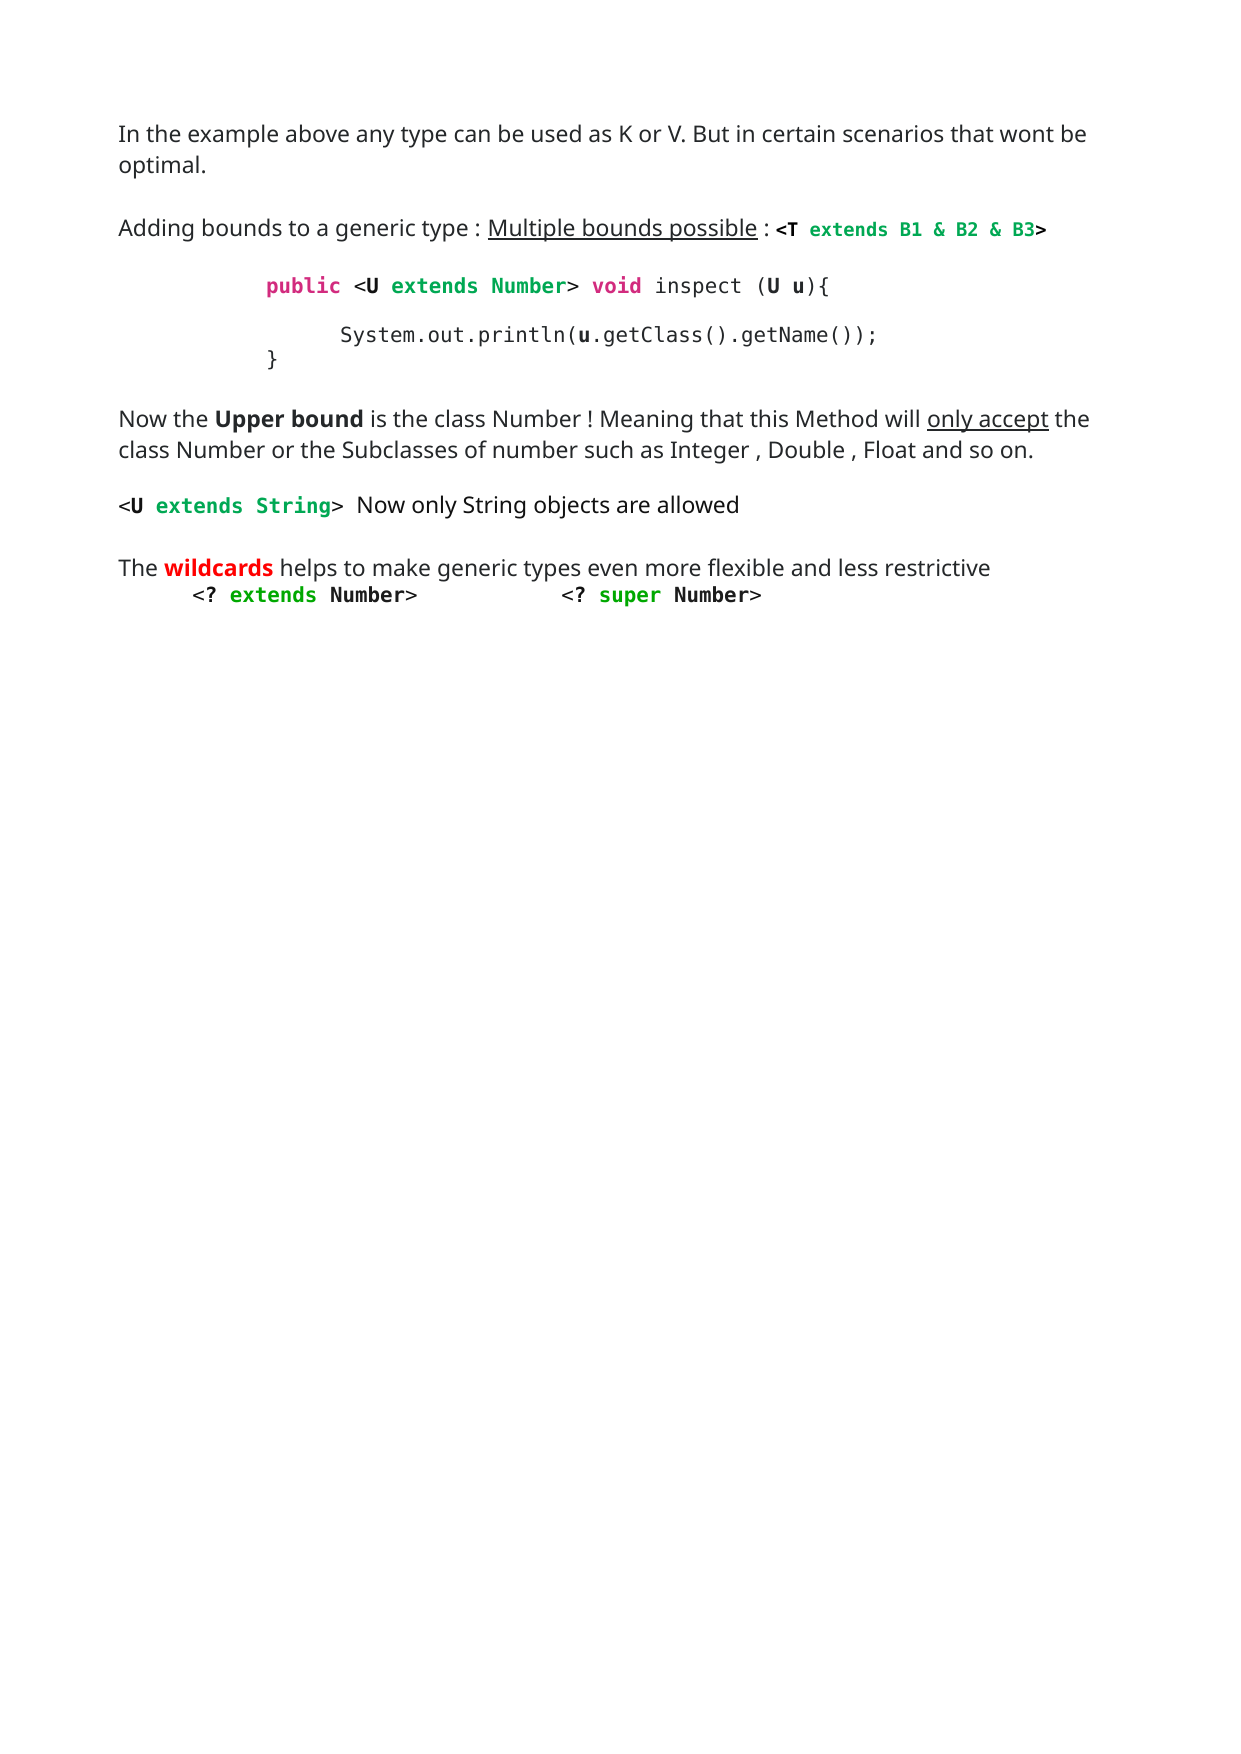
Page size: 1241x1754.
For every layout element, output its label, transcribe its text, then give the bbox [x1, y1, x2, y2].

text The wildcards helps to make generic types even more flexible and less restrictive [118, 552, 1122, 583]
text <? extends Number> <? super Number> [118, 583, 1122, 607]
text System.out.println(u.getClass().getName()); [118, 323, 1122, 347]
text Adding bounds to a generic type : Multiple bounds possible : <T extends B1 & B2 & B3> [118, 212, 1122, 243]
text } [118, 347, 1122, 371]
text Now the Upper bound is the class Number ! Meaning that this Method will only accept the class Number or the Subclasses of number such as Integer , Double , Float and so on. [118, 403, 1122, 465]
text <U extends String> Now only String objects are allowed [118, 489, 1122, 521]
text In the example above any type can be used as K or V. But in certain scenarios that wont be optimal. [118, 118, 1122, 181]
text public <U extends Number> void inspect (U u){ [118, 274, 1122, 299]
